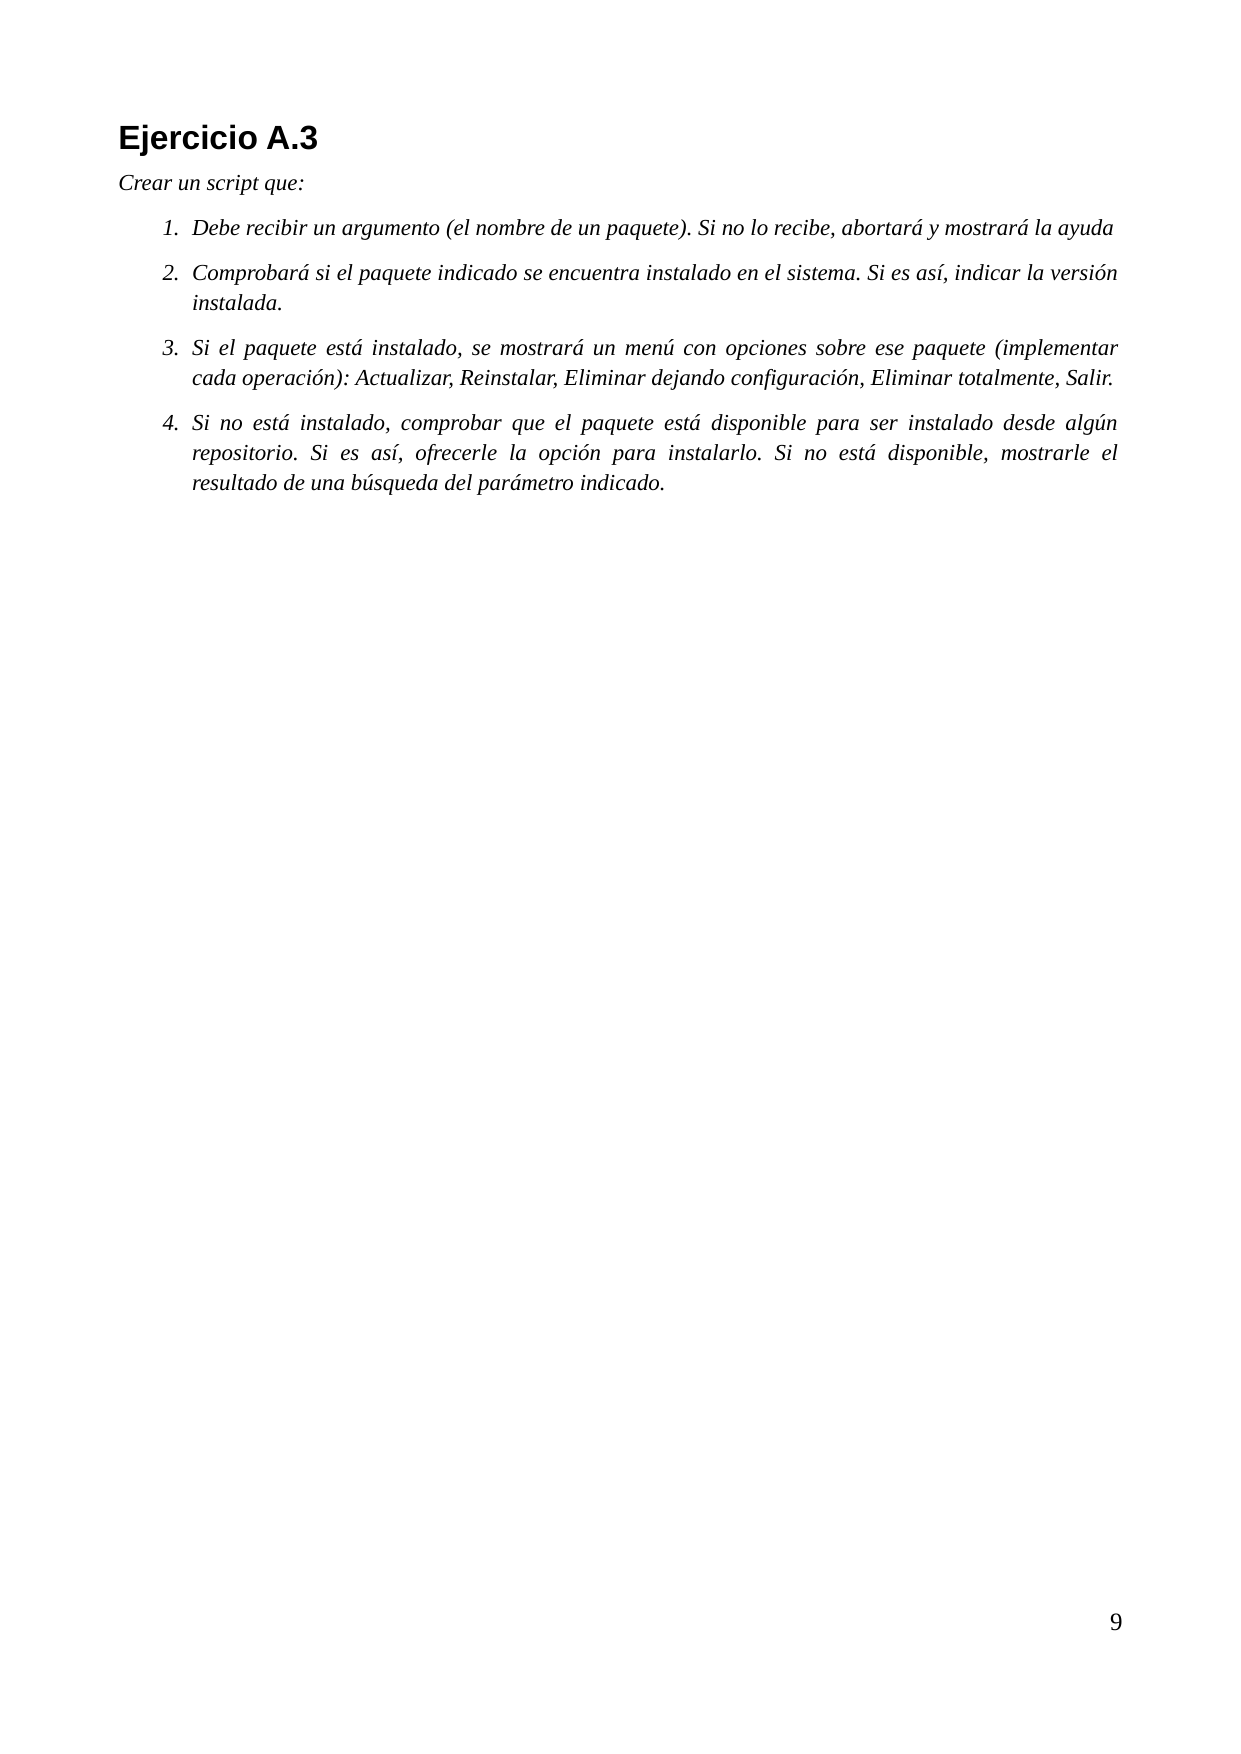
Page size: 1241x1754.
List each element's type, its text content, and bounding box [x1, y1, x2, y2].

list Comprobará si el paquete indicado se encuentra instalado en el sistema. Si es así, indicar la versión instalada. [162, 259, 1122, 315]
subtitle Ejercicio A.3 [118, 118, 1122, 157]
list Debe recibir un argumento (el nombre de un paquete). Si no lo recibe, abortará y mostrará la ayuda [162, 214, 1122, 240]
list Si el paquete está instalado, se mostrará un menú con opciones sobre ese paquete (implementar cada operación): Actualizar, Reinstalar, Eliminar dejando configuración, Eliminar totalmente, Salir. [162, 334, 1122, 390]
list Si no está instalado, comprobar que el paquete está disponible para ser instalado desde algún repositorio. Si es así, ofrecerle la opción para instalarlo. Si no está disponible, mostrarle el resultado de una búsqueda del parámetro indicado. [162, 409, 1122, 496]
text Crear un script que: [118, 169, 1122, 196]
